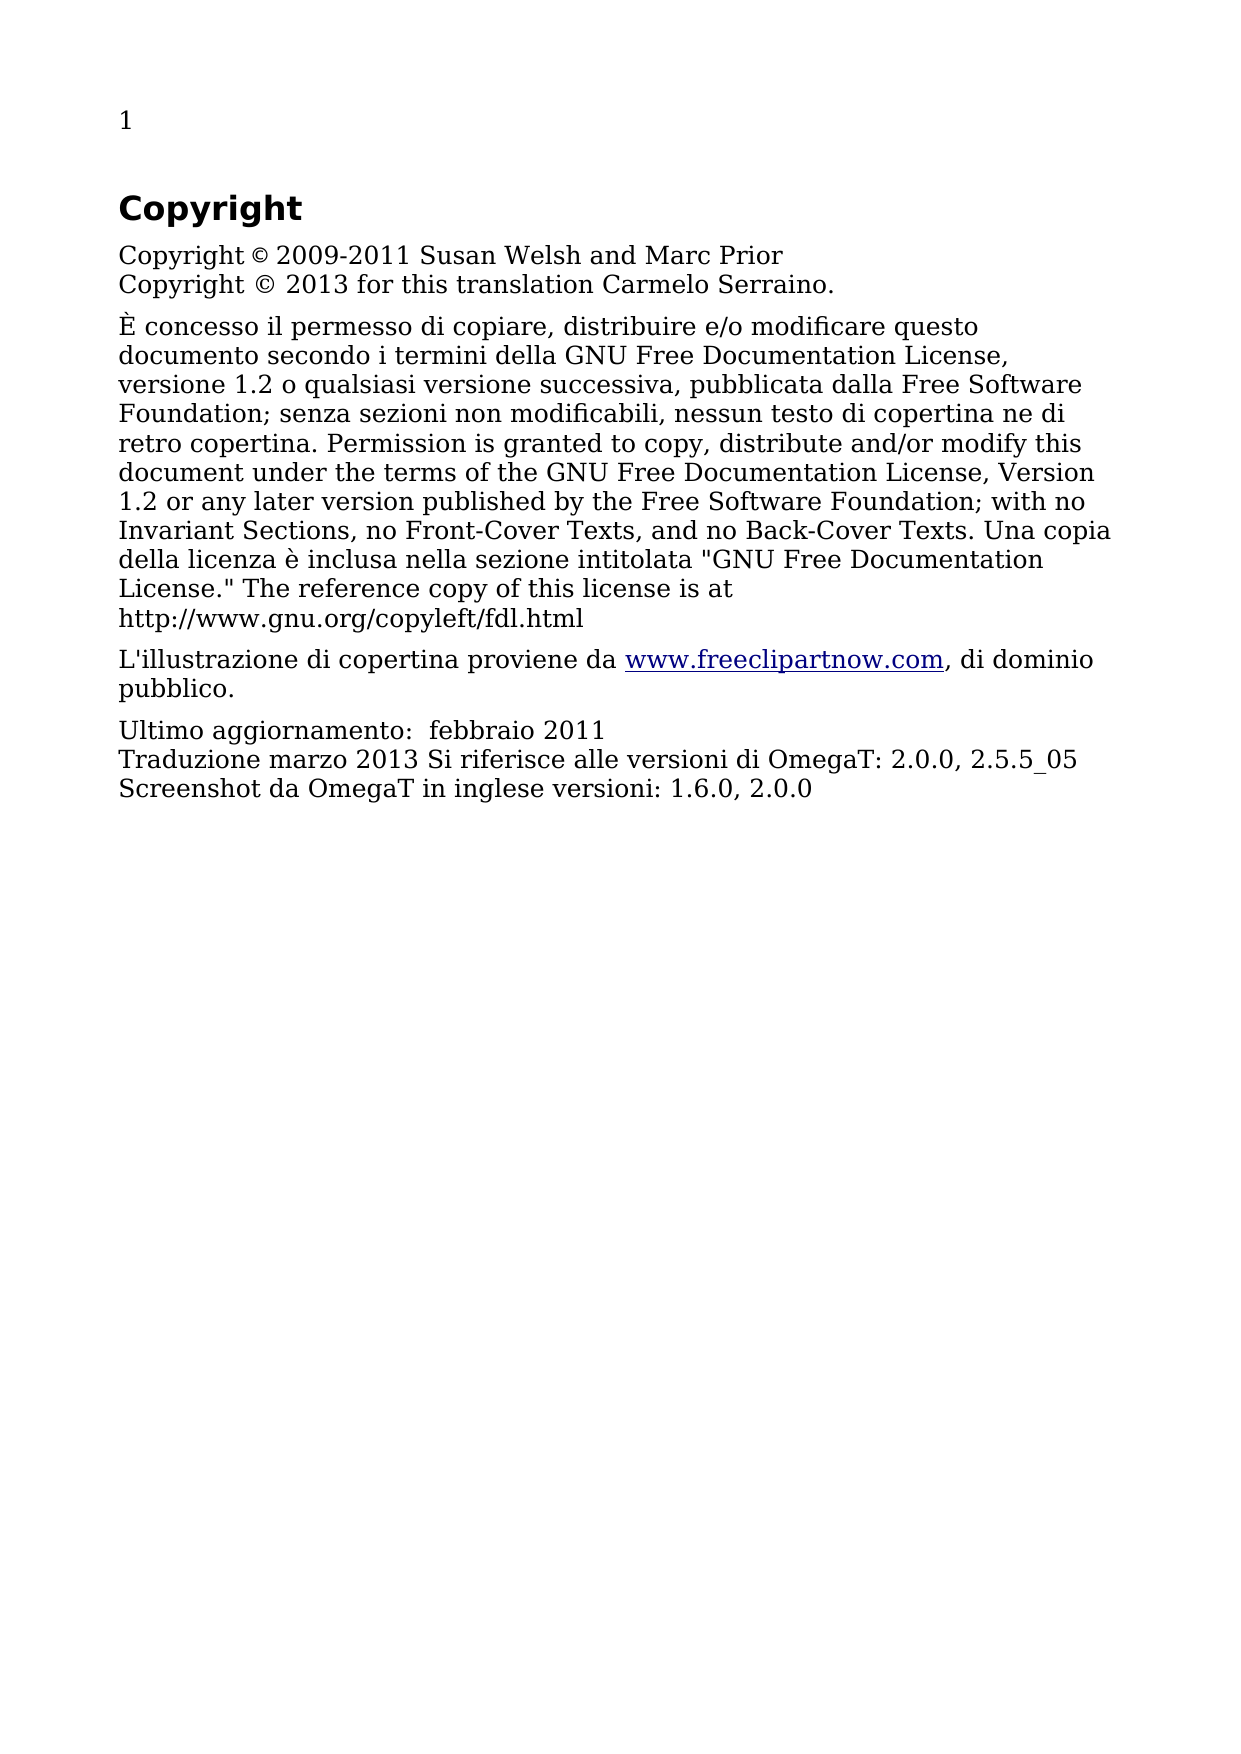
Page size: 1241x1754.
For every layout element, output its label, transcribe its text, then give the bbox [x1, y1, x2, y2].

text È concesso il permesso di copiare, distribuire e/o modificare questo documento secondo i termini della GNU Free Documentation License, versione 1.2 o qualsiasi versione successiva, pubblicata dalla Free Software Foundation; senza sezioni non modificabili, nessun testo di copertina ne di retro copertina. Permission is granted to copy, distribute and/or modify this document under the terms of the GNU Free Documentation License, Version 1.2 or any later version published by the Free Software Foundation; with no Invariant Sections, no Front-Cover Texts, and no Back-Cover Texts. Una copia della licenza è inclusa nella sezione intitolata "GNU Free Documentation License." The reference copy of this license is at http://www.gnu.org/copyleft/fdl.html [118, 312, 1122, 633]
text Ultimo aggiornamento: febbraio 2011 Traduzione marzo 2013 Si riferisce alle versioni di OmegaT: 2.0.0, 2.5.5_05 Screenshot da OmegaT in inglese versioni: 1.6.0, 2.0.0 [118, 716, 1122, 804]
text Copyright © 2009-2011 Susan Welsh and Marc Prior Copyright © 2013 for this translation Carmelo Serraino. [118, 241, 1122, 299]
subtitle Copyright [118, 190, 1122, 229]
text L'illustrazione di copertina proviene da www.freeclipartnow.com, di dominio pubblico. [118, 645, 1122, 704]
